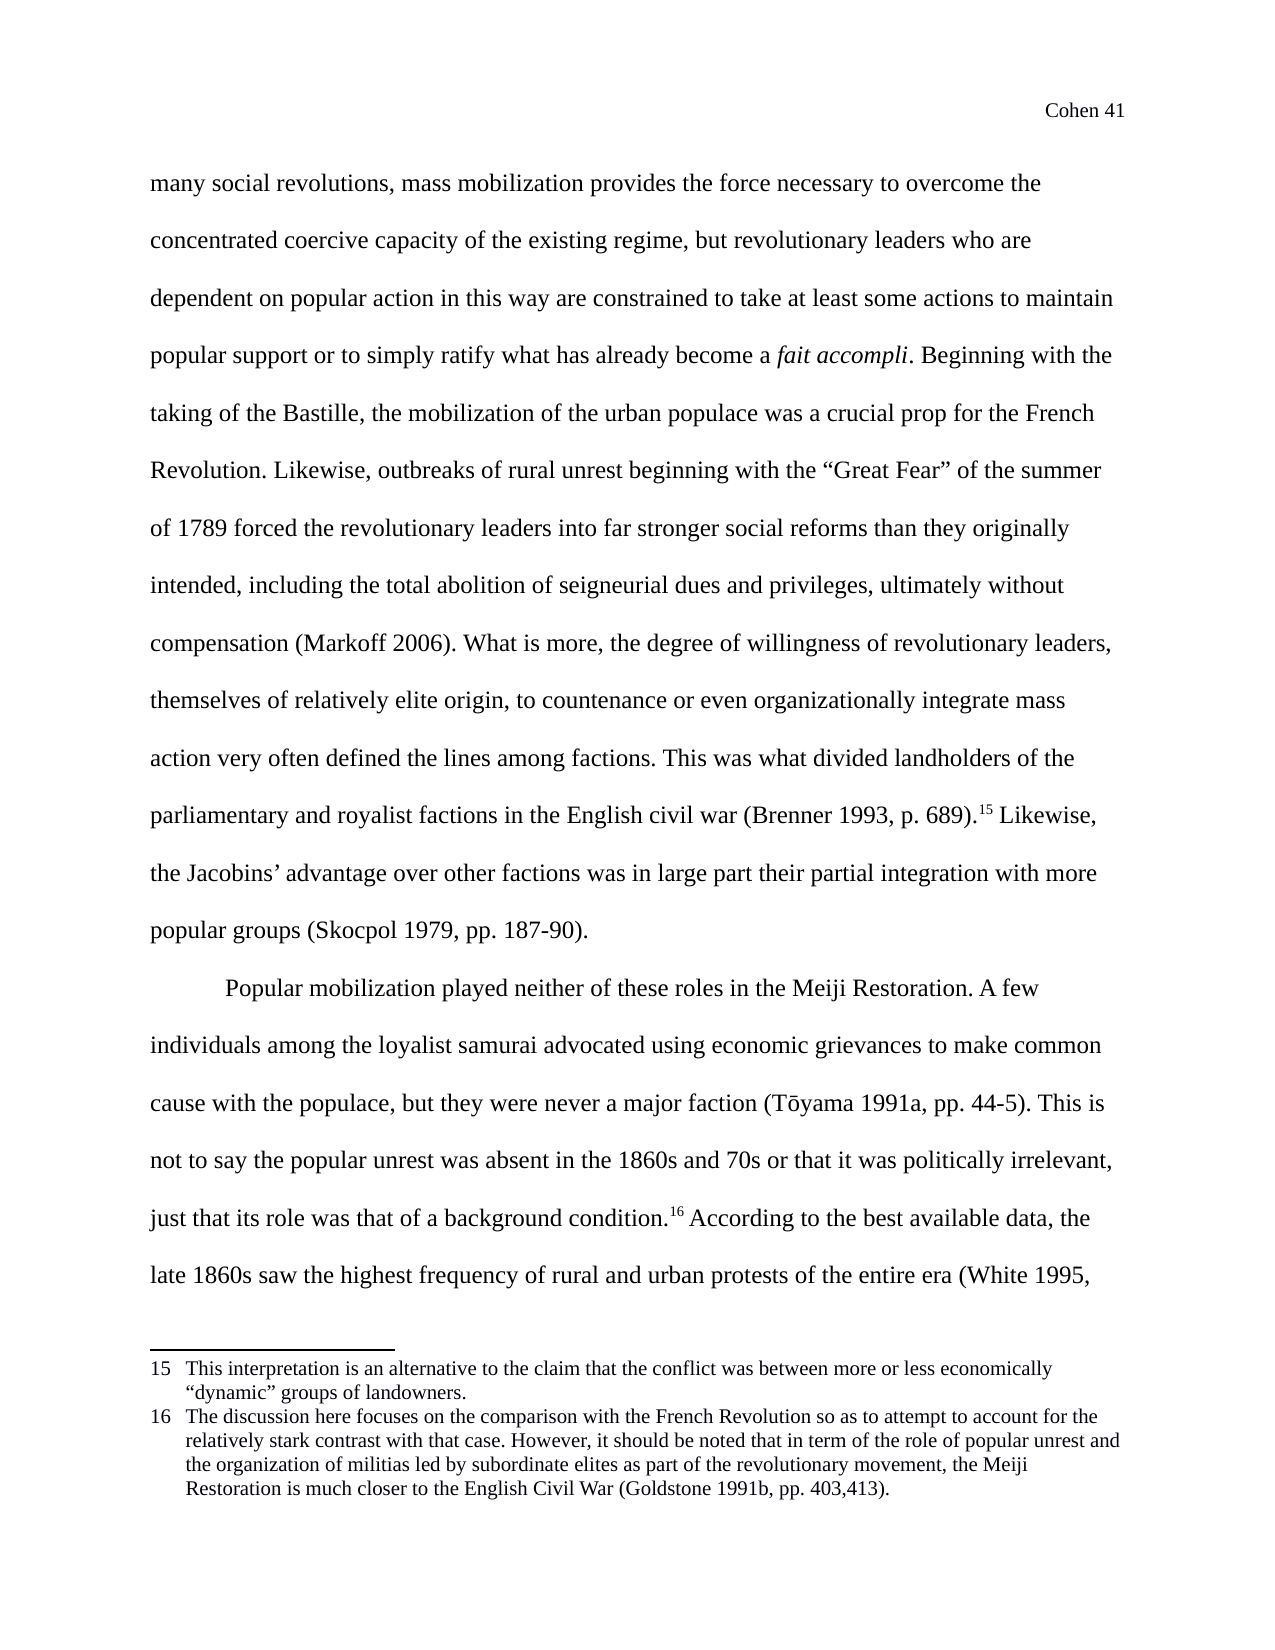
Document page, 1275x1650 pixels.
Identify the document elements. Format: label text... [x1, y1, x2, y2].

text This interpretation is an alternative to the claim that the conflict was between more or less economically “dynamic” groups of landowners. [150, 1356, 1125, 1404]
text many social revolutions, mass mobilization provides the force necessary to overcome the concentrated coercive capacity of the existing regime, but revolutionary leaders who are dependent on popular action in this way are constrained to take at least some actions to maintain popular support or to simply ratify what has already become a fait accompli. Beginning with the taking of the Bastille, the mobilization of the urban populace was a crucial prop for the French Revolution. Likewise, outbreaks of rural unrest beginning with the “Great Fear” of the summer of 1789 forced the revolutionary leaders into far stronger social reforms than they originally intended, including the total abolition of seigneurial dues and privileges, ultimately without compensation (Markoff 2006). What is more, the degree of willingness of revolutionary leaders, themselves of relatively elite origin, to countenance or even organizationally integrate mass action very often defined the lines among factions. This was what divided landholders of the parliamentary and royalist factions in the English civil war (Brenner 1993, p. 689). Likewise, the Jacobins’ advantage over other factions was in large part their partial integration with more popular groups (Skocpol 1979, pp. 187-90). [150, 168, 1125, 944]
text The discussion here focuses on the comparison with the French Revolution so as to attempt to account for the relatively stark contrast with that case. However, it should be noted that in term of the role of popular unrest and the organization of militias led by subordinate elites as part of the revolutionary movement, the Meiji Restoration is much closer to the English Civil War (Goldstone 1991b, pp. 403,413). [150, 1404, 1125, 1500]
text Popular mobilization played neither of these roles in the Meiji Restoration. A few individuals among the loyalist samurai advocated using economic grievances to make common cause with the populace, but they were never a major faction (Tōyama 1991a, pp. 44-5). This is not to say the popular unrest was absent in the 1860s and 70s or that it was politically irrelevant, just that its role was that of a background condition. According to the best available data, the late 1860s saw the highest frequency of rural and urban protests of the entire era (White 1995, [150, 973, 1125, 1289]
